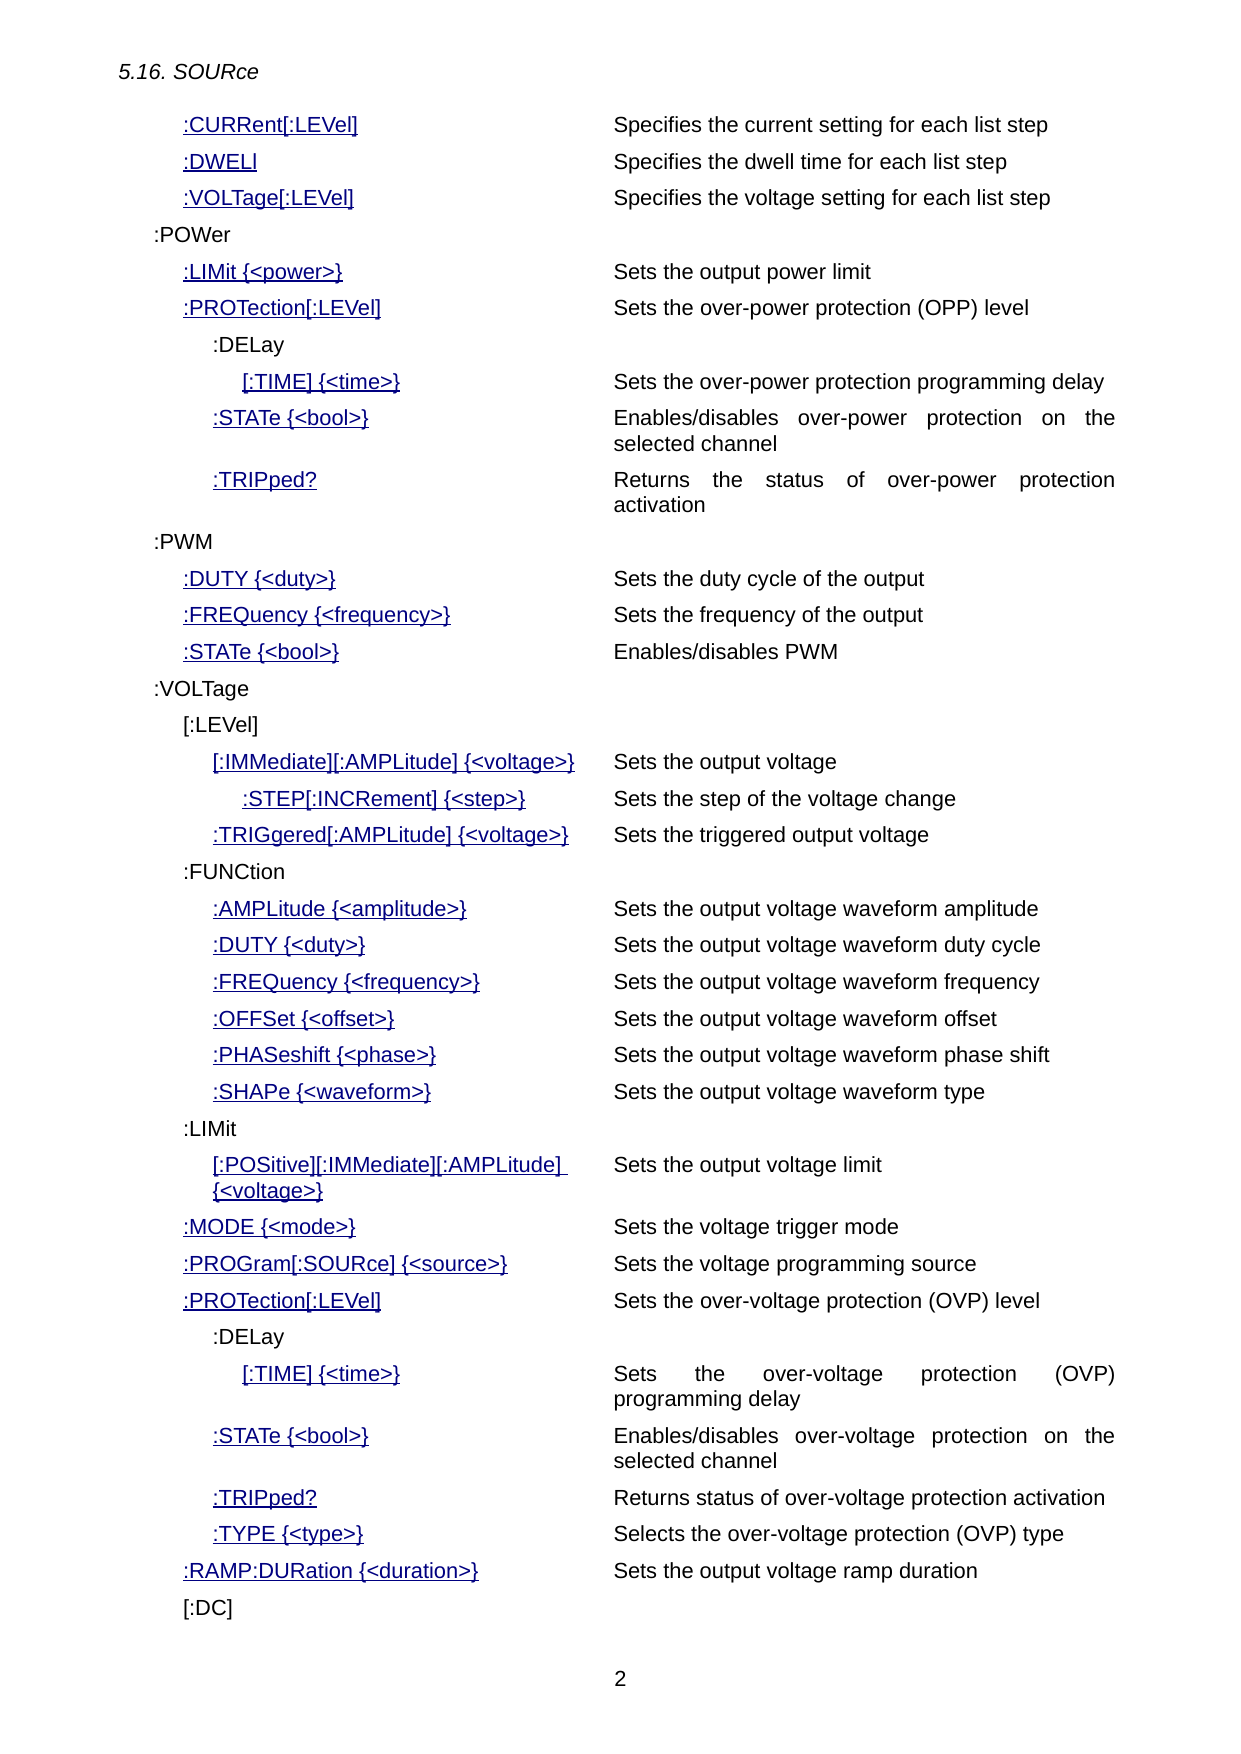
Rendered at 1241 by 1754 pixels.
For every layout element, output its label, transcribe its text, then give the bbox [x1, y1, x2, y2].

table_cell Sets the over-power protection (OPP) level [608, 290, 1122, 326]
table_cell Sets the output voltage [608, 743, 1122, 780]
table_cell :MODE {<mode>} [118, 1209, 608, 1245]
table_cell :PHASeshift {<phase>} [118, 1037, 608, 1073]
table_cell :FREQuency {<frequency>} [118, 597, 608, 633]
table_cell Sets the duty cycle of the output [608, 560, 1122, 597]
table_cell :OFFSet {<offset>} [118, 1000, 608, 1037]
table_cell [:POSitive][:IMMediate][:AMPLitude] {<voltage>} [118, 1147, 608, 1208]
table_cell :SHAPe {<waveform>} [118, 1073, 608, 1110]
table_cell Sets the over-voltage protection (OVP) programming delay [608, 1355, 1122, 1417]
table_cell Sets the output voltage waveform offset [608, 1000, 1122, 1037]
table_cell [608, 707, 1122, 743]
table_cell [608, 1589, 1122, 1626]
table_cell :TRIPped? [118, 1479, 608, 1516]
table_cell Enables/disables PWM [608, 633, 1122, 670]
table_cell :PROTection[:LEVel] [118, 1282, 608, 1318]
table_cell [608, 326, 1122, 363]
table_cell Specifies the voltage setting for each list step [608, 180, 1122, 216]
table_cell :FUNCtion [118, 853, 608, 890]
table_cell :STATe {<bool>} [118, 1417, 608, 1479]
table_cell :DWELl [118, 143, 608, 179]
table_cell :STATe {<bool>} [118, 633, 608, 670]
table_cell :DELay [118, 1319, 608, 1355]
table_cell :DELay [118, 326, 608, 363]
table_cell :RAMP:DURation {<duration>} [118, 1552, 608, 1589]
table_cell :TRIPped? [118, 461, 608, 523]
table_cell [608, 523, 1122, 560]
table_cell Returns status of over-voltage protection activation [608, 1479, 1122, 1516]
table_cell Sets the over-power protection programming delay [608, 363, 1122, 399]
table_cell :VOLTage [118, 670, 608, 707]
table_cell :POWer [118, 216, 608, 253]
table_cell :AMPLitude {<amplitude>} [118, 890, 608, 927]
table_cell Sets the output voltage ramp duration [608, 1552, 1122, 1589]
table_cell :FREQuency {<frequency>} [118, 963, 608, 1000]
table_cell Sets the output voltage waveform phase shift [608, 1037, 1122, 1073]
table_cell Specifies the dwell time for each list step [608, 143, 1122, 179]
table_cell :TRIGgered[:AMPLitude] {<voltage>} [118, 817, 608, 853]
table_cell [:LEVel] [118, 707, 608, 743]
table_cell :STATe {<bool>} [118, 400, 608, 461]
table_cell Sets the output voltage waveform amplitude [608, 890, 1122, 927]
table_cell [:TIME] {<time>} [118, 1355, 608, 1417]
table_cell Sets the output voltage waveform type [608, 1073, 1122, 1110]
table_cell :PROGram[:SOURce] {<source>} [118, 1245, 608, 1282]
table_cell :DUTY {<duty>} [118, 560, 608, 597]
table_cell :DUTY {<duty>} [118, 927, 608, 963]
table_cell Sets the output voltage waveform frequency [608, 963, 1122, 1000]
table_cell Enables/disables over-power protection on the selected channel [608, 400, 1122, 461]
table_cell Sets the output power limit [608, 253, 1122, 289]
table_cell Sets the voltage trigger mode [608, 1209, 1122, 1245]
table_cell :PROTection[:LEVel] [118, 290, 608, 326]
table_cell :PWM [118, 523, 608, 560]
table_cell Sets the triggered output voltage [608, 817, 1122, 853]
table_cell :LIMit {<power>} [118, 253, 608, 289]
table_cell [:DC] [118, 1589, 608, 1626]
table_cell Returns the status of over-power protection activation [608, 461, 1122, 523]
table_cell :LIMit [118, 1110, 608, 1147]
table_cell [608, 853, 1122, 890]
table_cell [608, 1319, 1122, 1355]
table_cell Sets the frequency of the output [608, 597, 1122, 633]
table_cell Selects the over-voltage protection (OVP) type [608, 1516, 1122, 1552]
table_cell :CURRent[:LEVel] [118, 106, 608, 143]
table_cell Sets the output voltage limit [608, 1147, 1122, 1208]
table_cell :TYPE {<type>} [118, 1516, 608, 1552]
table_cell [608, 670, 1122, 707]
table_cell [:IMMediate][:AMPLitude] {<voltage>} [118, 743, 608, 780]
table_cell Sets the output voltage waveform duty cycle [608, 927, 1122, 963]
table_cell Specifies the current setting for each list step [608, 106, 1122, 143]
table_cell Sets the over-voltage protection (OVP) level [608, 1282, 1122, 1318]
table_cell Enables/disables over-voltage protection on the selected channel [608, 1417, 1122, 1479]
table_cell [608, 216, 1122, 253]
table_cell Sets the voltage programming source [608, 1245, 1122, 1282]
table_cell [:TIME] {<time>} [118, 363, 608, 399]
table_cell :VOLTage[:LEVel] [118, 180, 608, 216]
table_cell Sets the step of the voltage change [608, 780, 1122, 817]
table_cell :STEP[:INCRement] {<step>} [118, 780, 608, 817]
table_cell [608, 1110, 1122, 1147]
